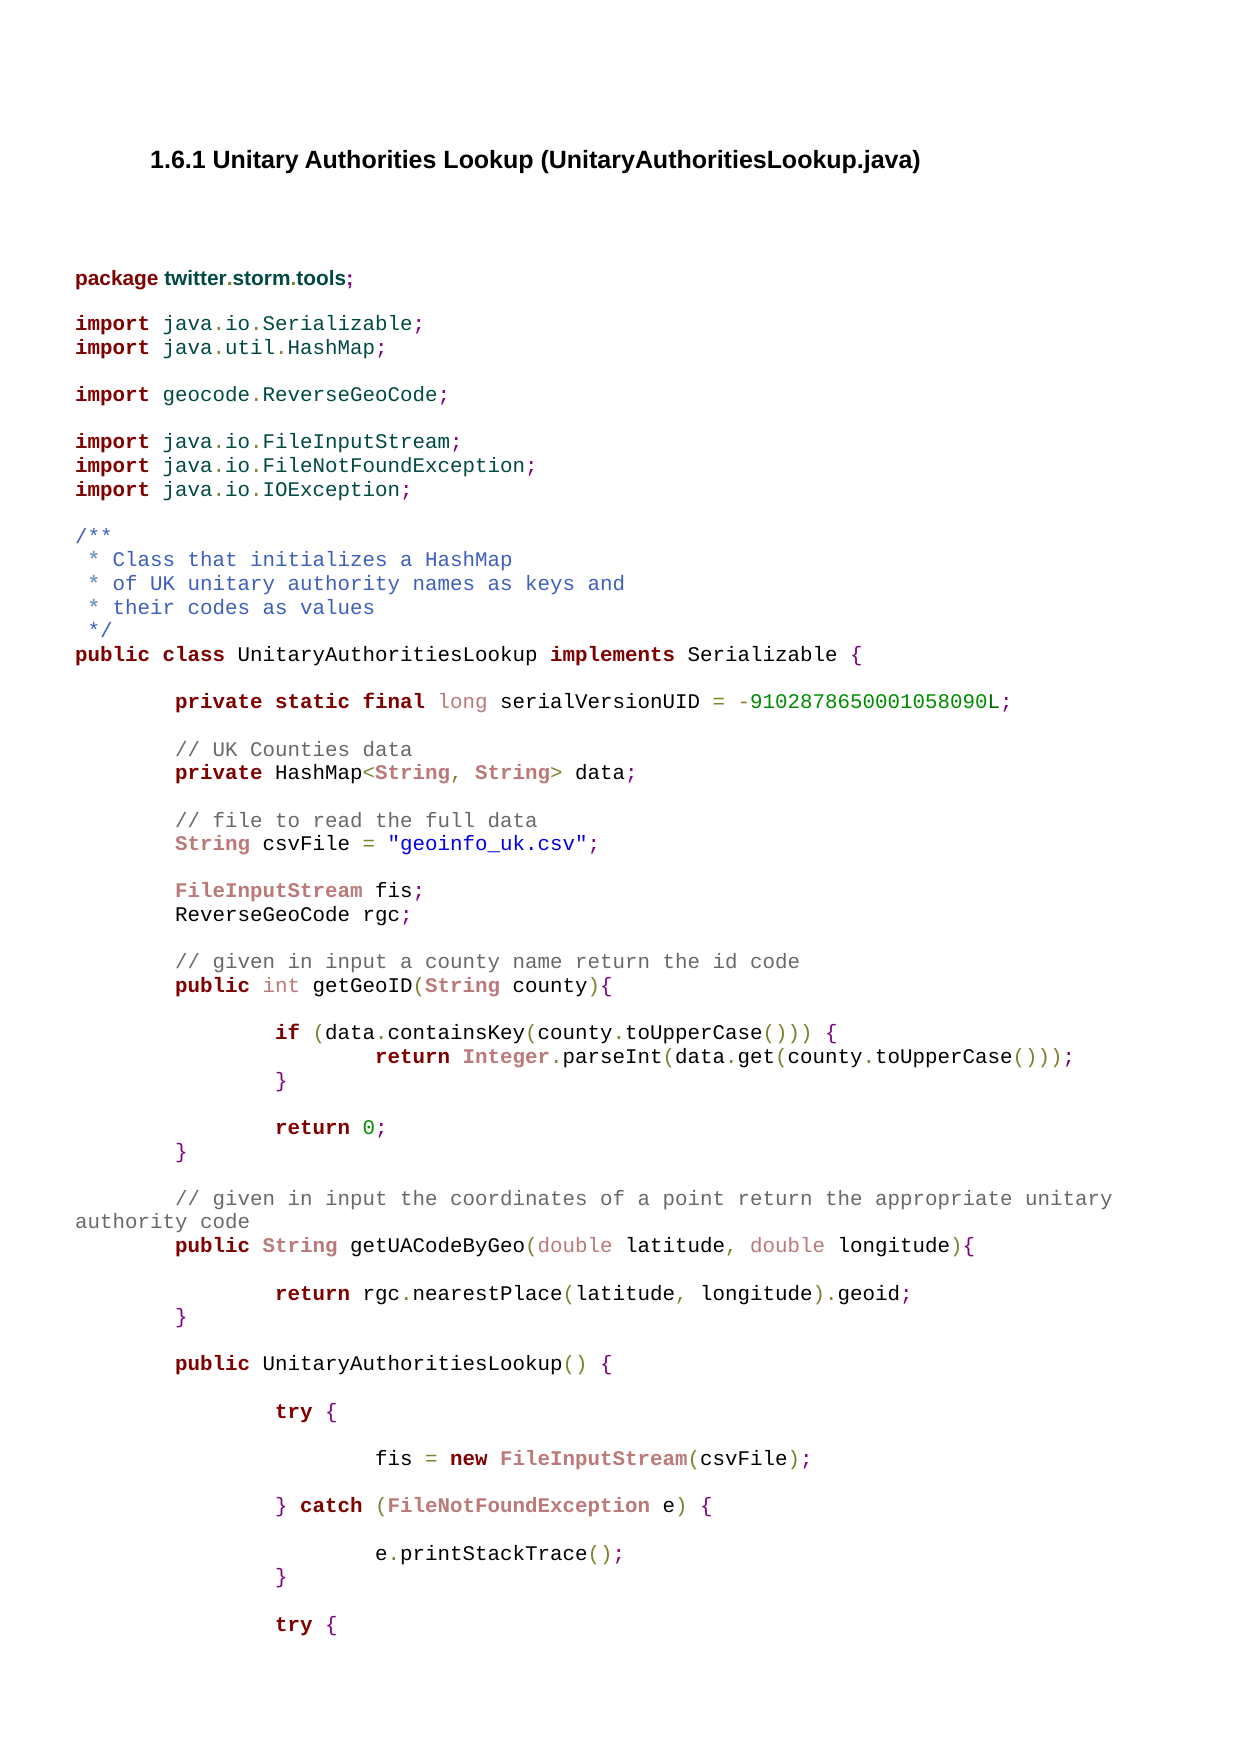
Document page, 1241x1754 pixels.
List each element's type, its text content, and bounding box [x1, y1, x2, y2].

text import java.io.FileNotFoundException; [75, 455, 1165, 478]
text String csvFile = "geoinfo_uk.csv"; [75, 833, 1165, 857]
text import geocode.ReverseGeoCode; [75, 384, 1165, 408]
text import java.io.IOException; [75, 478, 1165, 502]
text e.printStackTrace(); [75, 1543, 1165, 1566]
text return Integer.parseInt(data.get(county.toUpperCase())); [75, 1046, 1165, 1070]
text // file to read the full data [75, 809, 1165, 833]
text } [75, 1566, 1165, 1590]
text FileInputStream fis; [75, 881, 1165, 904]
text fis = new FileInputStream(csvFile); [75, 1448, 1165, 1472]
text return rgc.nearestPlace(latitude, longitude).geoid; [75, 1282, 1165, 1306]
text */ [75, 620, 1165, 644]
text * their codes as values [75, 597, 1165, 620]
text // given in input the coordinates of a point return the appropriate unitary authority code [75, 1188, 1165, 1235]
text return 0; [75, 1117, 1165, 1141]
text // UK Counties data [75, 739, 1165, 762]
text import java.io.Serializable; [75, 313, 1165, 337]
list 1.6.1 Unitary Authorities Lookup (UnitaryAuthoritiesLookup.java) [150, 145, 1165, 174]
text * Class that initializes a HashMap [75, 549, 1165, 573]
text if (data.containsKey(county.toUpperCase())) { [75, 1022, 1165, 1046]
text public class UnitaryAuthoritiesLookup implements Serializable { [75, 644, 1165, 668]
text private HashMap<String, String> data; [75, 762, 1165, 786]
text /** [75, 526, 1165, 549]
text try { [75, 1401, 1165, 1424]
text ReverseGeoCode rgc; [75, 904, 1165, 928]
text import java.util.HashMap; [75, 337, 1165, 360]
text } catch (FileNotFoundException e) { [75, 1495, 1165, 1519]
text public UnitaryAuthoritiesLookup() { [75, 1353, 1165, 1377]
text } [75, 1070, 1165, 1093]
text * of UK unitary authority names as keys and [75, 573, 1165, 597]
text public int getGeoID(String county){ [75, 975, 1165, 999]
text package twitter.storm.tools; [75, 265, 1165, 289]
text } [75, 1141, 1165, 1164]
text try { [75, 1613, 1165, 1637]
text public String getUACodeByGeo(double latitude, double longitude){ [75, 1235, 1165, 1259]
text // given in input a county name return the id code [75, 951, 1165, 975]
text import java.io.FileInputStream; [75, 431, 1165, 455]
text private static final long serialVersionUID = -9102878650001058090L; [75, 691, 1165, 715]
text } [75, 1306, 1165, 1330]
